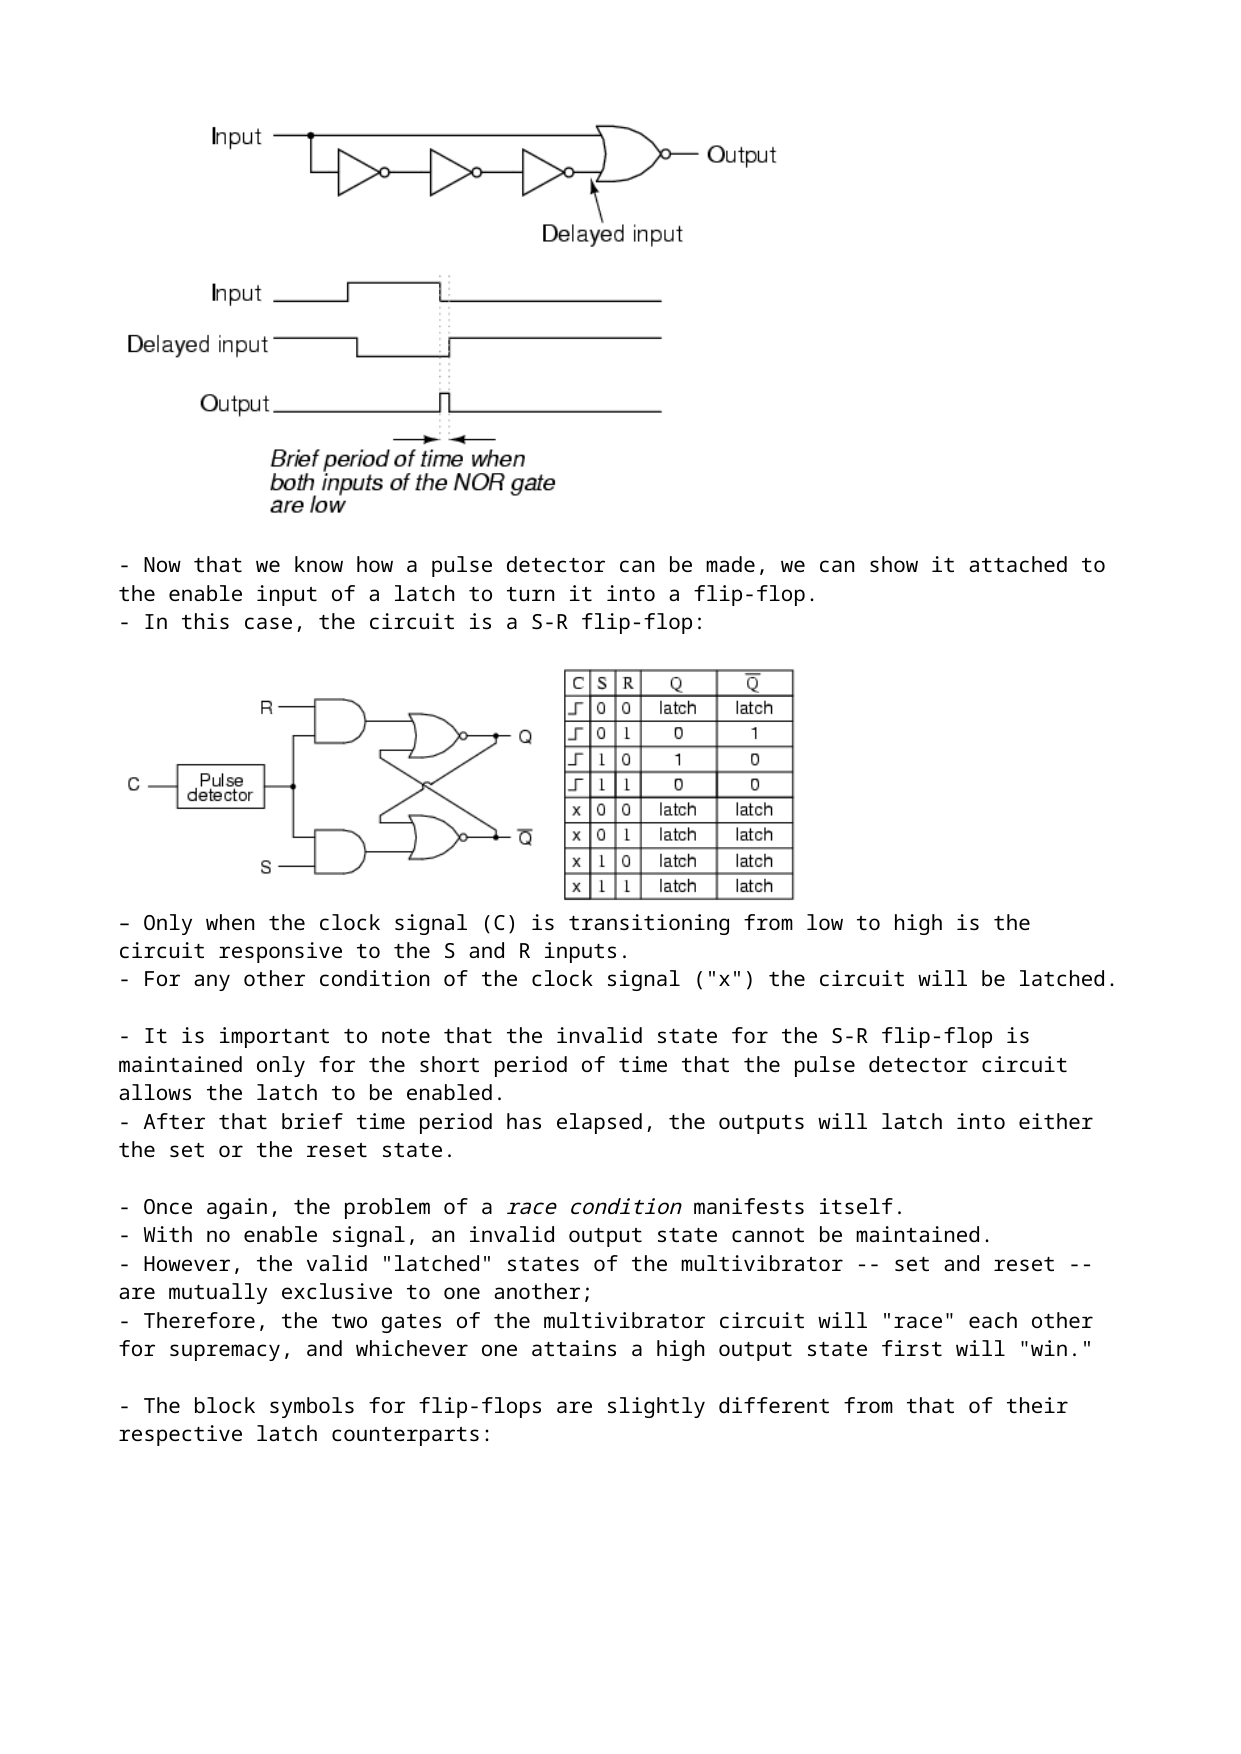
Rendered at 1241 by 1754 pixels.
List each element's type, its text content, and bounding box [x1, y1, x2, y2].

text - However, the valid "latched" states of the multivibrator -- set and reset -- are mutually exclusive to one another; [118, 1249, 1122, 1306]
picture [118, 118, 783, 522]
text - Once again, the problem of a race condition manifests itself. [118, 1192, 1122, 1221]
text - In this case, the circuit is a S-R flip-flop: [118, 607, 1122, 636]
text - Now that we know how a pulse detector can be made, we can show it attached to the enable input of a latch to turn it into a flip-flop. [118, 551, 1122, 607]
text - After that brief time period has elapsed, the outputs will latch into either the set or the reset state. [118, 1107, 1122, 1164]
text - It is important to note that the invalid state for the S-R flip-flop is maintained only for the short period of time that the pulse detector circuit allows the latch to be enabled. [118, 1021, 1122, 1107]
picture [118, 664, 800, 908]
text - The block symbols for flip-flops are slightly different from that of their respective latch counterparts: [118, 1391, 1122, 1448]
text - Therefore, the two gates of the multivibrator circuit will "race" each other for supremacy, and whichever one attains a high output state first will "win." [118, 1306, 1122, 1363]
text - For any other condition of the clock signal ("x") the circuit will be latched. [118, 964, 1122, 993]
text – Only when the clock signal (C) is transitioning from low to high is the circuit responsive to the S and R inputs. [118, 908, 1122, 964]
text - With no enable signal, an invalid output state cannot be maintained. [118, 1221, 1122, 1249]
